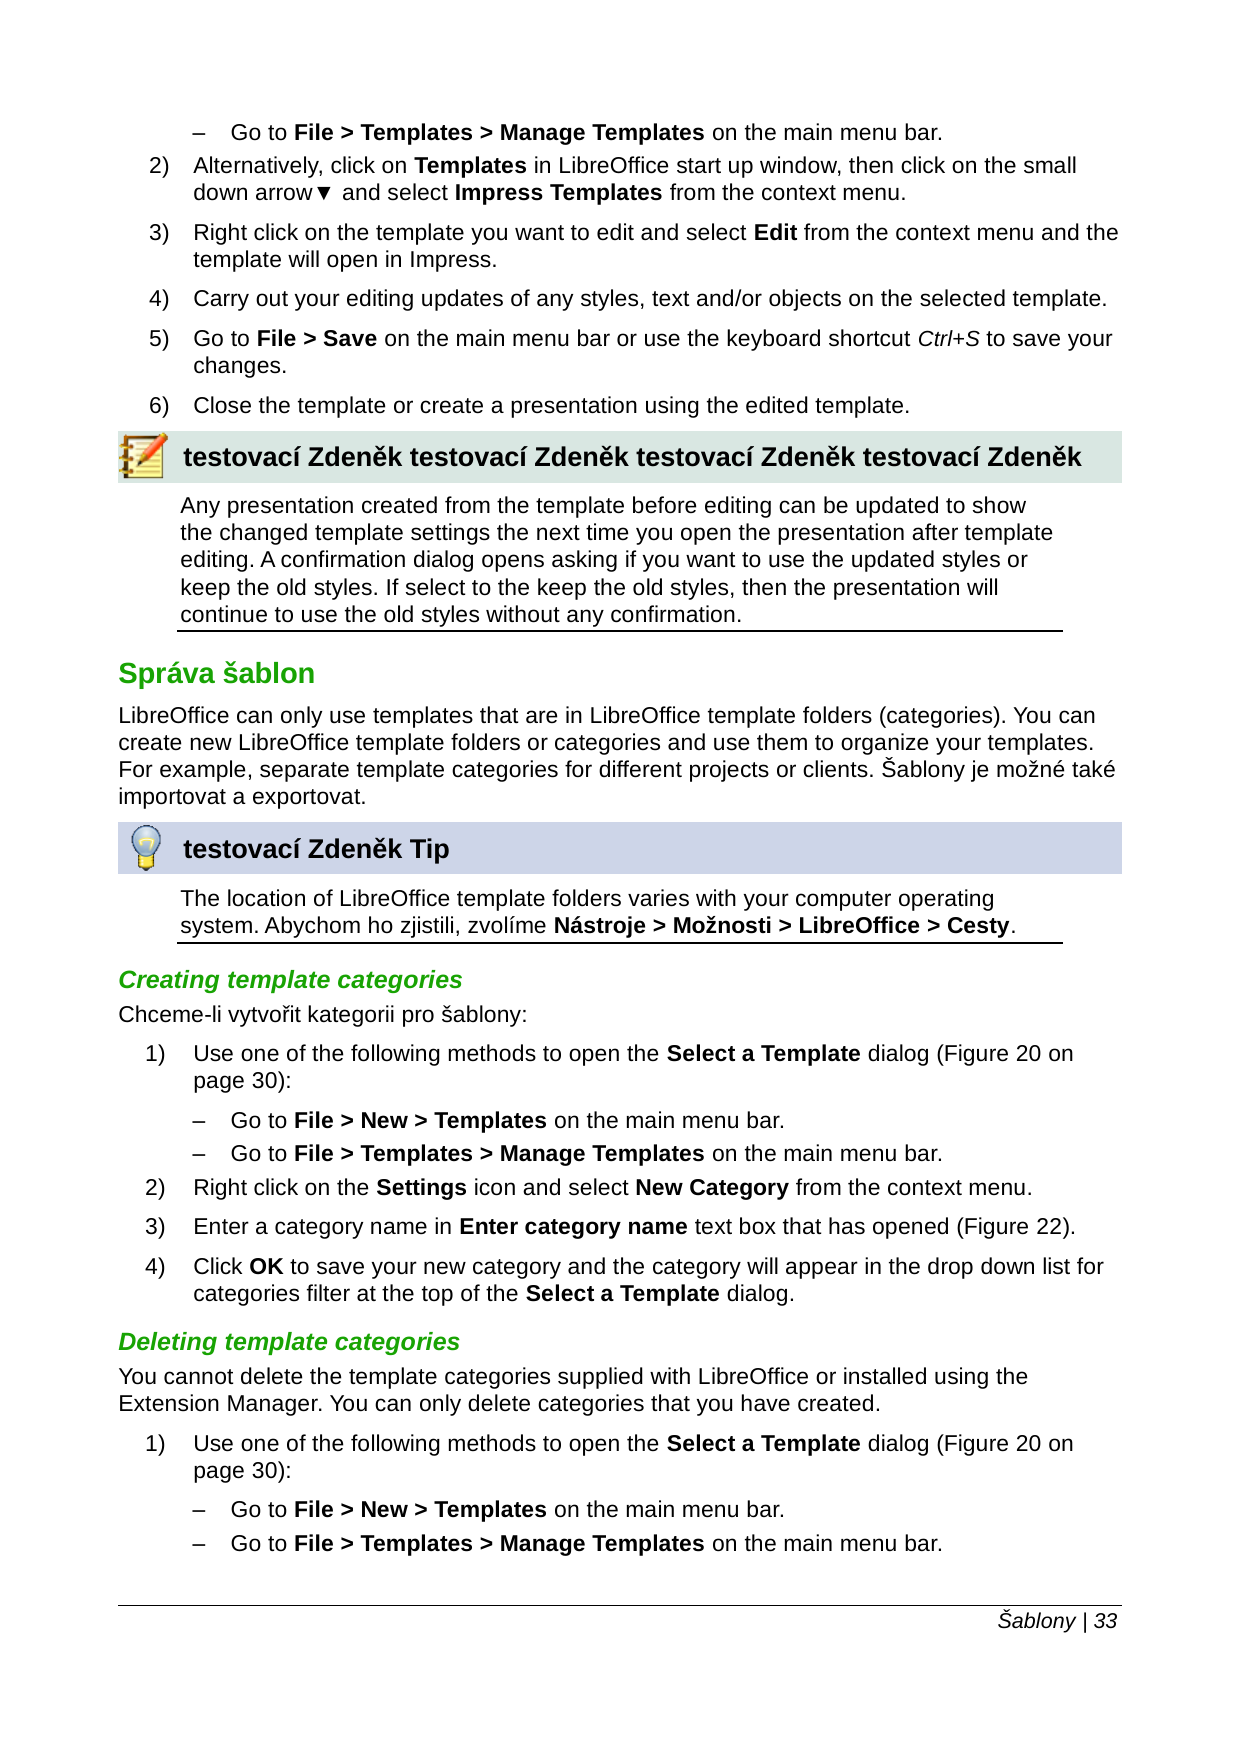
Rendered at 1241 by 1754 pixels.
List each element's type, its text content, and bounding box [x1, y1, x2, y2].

list Use one of the following methods to open the Select a Template dialog (Figure 20 on page 26): [165, 1429, 1122, 1483]
list Go to File > New > Templates on the main menu bar. [192, 1496, 1122, 1523]
list Carry out your editing updates of any styles, text and/or objects on the selected template. [169, 285, 1122, 312]
list Enter a category name in Enter category name text box that has opened (Figure 22). [165, 1212, 1122, 1239]
subtitle Správa šablon [118, 656, 1122, 689]
subtitle Deleting template categories [118, 1327, 1122, 1356]
text The location of LibreOffice template folders varies with your computer operating system. Abychom ho zjistili, zvolíme Nástroje > Možnosti > LibreOffice > Cesty. [177, 882, 1063, 942]
list Close the template or create a presentation using the edited template. [169, 391, 1122, 418]
list Go to File > Templates > Manage Templates on the main menu bar. [192, 118, 1122, 145]
list Use one of the following methods to open the Select a Template dialog (Figure 20 on page 26): [165, 1039, 1122, 1094]
subtitle testovací Zdeněk Tip [118, 822, 1122, 874]
list Alternatively, click on Templates in LibreOffice start up window, then click on the small down arrow▼ and select Impress Templates from the context menu. [169, 151, 1122, 206]
text Chceme-li vytvořit kategorii pro šablony: [118, 1000, 1122, 1027]
subtitle testovací Zdeněk testovací Zdeněk testovací Zdeněk testovací Zdeněk [118, 431, 1122, 483]
list Go to File > New > Templates on the main menu bar. [192, 1106, 1122, 1133]
picture [119, 823, 170, 874]
subtitle Creating template categories [118, 965, 1122, 994]
list Right click on the template you want to edit and select Edit from the context menu and the template will open in Impress. [169, 218, 1122, 272]
list Go to File > Templates > Manage Templates on the main menu bar. [192, 1529, 1122, 1556]
picture [119, 431, 170, 482]
list Go to File > Templates > Manage Templates on the main menu bar. [192, 1139, 1122, 1167]
list Right click on the Settings icon and select New Category from the context menu. [165, 1173, 1122, 1200]
list Go to File > Save on the main menu bar or use the keyboard shortcut Ctrl+S to save your changes. [169, 324, 1122, 378]
text You cannot delete the template categories supplied with LibreOffice or installed using the Extension Manager. You can only delete categories that you have created. [118, 1362, 1122, 1416]
text Any presentation created from the template before editing can be updated to show the changed template settings the next time you open the presentation after template editing. A confirmation dialog opens asking if you want to use the updated styles or keep the old styles. If select to the keep the old styles, then the presentation will continue to use the old styles without any confirmation. [177, 489, 1063, 630]
text LibreOffice can only use templates that are in LibreOffice template folders (categories). You can create new LibreOffice template folders or categories and use them to organize your templates. For example, separate template categories for different projects or clients. Šablony je možné také importovat a exportovat. [118, 701, 1122, 809]
list Click OK to save your new category and the category will appear in the drop down list for categories filter at the top of the Select a Template dialog. [165, 1252, 1122, 1306]
